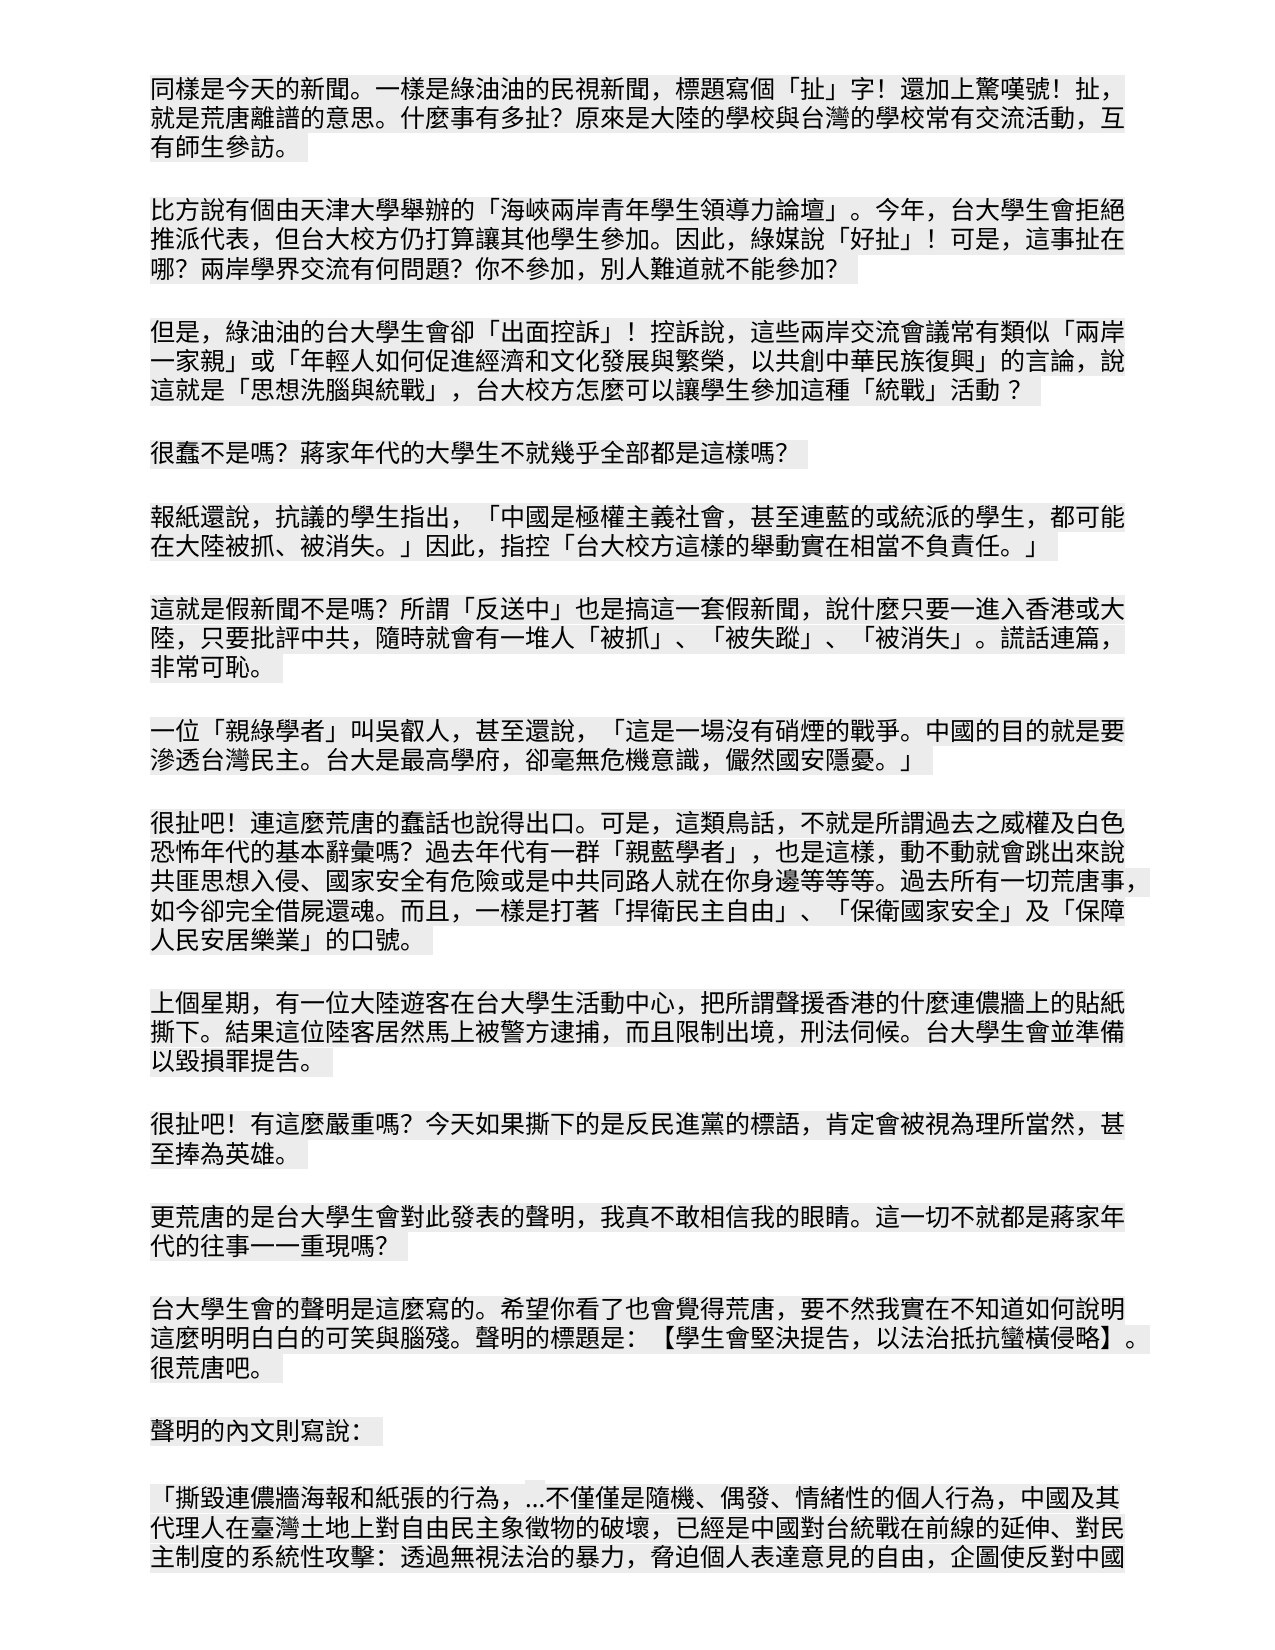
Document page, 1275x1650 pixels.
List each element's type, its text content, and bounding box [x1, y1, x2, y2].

text 卡韓政變 (188)：過去並沒有成為過去 (後記) 陳真 2019.10. 16. 後記： 寫政治方面的東西，最大的痛苦有二，一是寫來滿紙污穢。二是明明白白根本無須多說之事，你卻必須像傻瓜一樣，不斷說：「你看你看，是這樣哦，是那樣哦。」很痛苦吧？全是廢話不是嗎？就如同面對一團大便和一朵花，而你卻只能不斷重覆說上一百萬遍： 「你看你看，是大便，好臭哦對不對？有沒有聞到？好臭哦。看到沒有？真的好髒好臭對不對？你看不見嗎？眼睛被大便糊到嗎？沒聞到臭味？啥咪？很香？你看不懂這是一團大便嗎？啥咪？你覺得很好吃？你每天都好想吃？這是你最熱愛的美食？」 另一方面則是：「你看你看，好美的花，看到沒有？好香好漂亮對不對？啥咪？你覺得很髒？害你想吐？應該全部消滅？」 我不是在寫三百年前或三千年前的事，而只不過是在寫短則數月、長則不過幾十年的事，卻常感覺我好像彭祖仍活世上，講述千百年前不為人知的往事一般，很無奈。 每天去外面吃早餐，總是會看到那些喪心病狂無恥齷齪的骯髒報紙--蘋果日報及自由時報，每天就是造謠抹黑，仇中反華，醜化異己。 今天 (2019年10月16日)自由人渣報寫著：「基層民意強烈要求」民進黨政府必須儘速通過「中共代理人法」，以「保障台灣的民主自由與人權」。 這些政治人渣，一方面妖魔化過去，說蔣家如何抓共匪，多麼恐怖，多麼傷害民主自由與人權，一方面用無恥謊言把自己包裝成民主自由與人權的拯救者、捍衛者；另一方面，卻又使用與當年蔣家完完全全沒兩樣的手法與政治語言，整天塑造「匪諜就在你身邊」的獵巫氛圍。 比方說，人渣政客蘇貞昌昨天表示： 「中國無所不用其極，利用台灣的開放、民主來滲透及破壞民主。現在既然知道中國滲透台灣很嚴重，怎麼可以允許中國在台灣有代理人呢？任何行為只要違反自由民主，或是幫中國講話，都要想辦法擋住。有法律的部分就要好好執行，不夠的部分也要看怎麼做會更好。」 很無恥不是嗎？這些行為，不就是他們口口聲聲所妖魔化的恐怖「過去」？完全一模一樣不是嗎？連「幫中國講話」也不行。誰敢不仇中不反華，誰敢說一句大陸的好話或是報導一句大陸正面的事，誰敢去參加任何具有一絲大陸官方色彩的活動，就是「叛國」，就是「危害國家安全」，就是「為匪宣傳」的「中共同路人」。 這樣一些事，難道不是如此明明白白的卑鄙齷齪？難道還要我做更多說明，然後你才能懂、才能看見？ 同樣是今天的新聞。一樣是綠油油的民視新聞，標題寫個「扯」字！還加上驚嘆號！扯，就是荒唐離譜的意思。什麼事有多扯？原來是大陸的學校與台灣的學校常有交流活動，互有師生參訪。 比方說有個由天津大學舉辦的「海峽兩岸青年學生領導力論壇」。今年，台大學生會拒絕推派代表，但台大校方仍打算讓其他學生參加。因此，綠媒說「好扯」！可是，這事扯在哪？兩岸學界交流有何問題？你不參加，別人難道就不能參加？ 但是，綠油油的台大學生會卻「出面控訴」！控訴說，這些兩岸交流會議常有類似「兩岸一家親」或「年輕人如何促進經濟和文化發展與繁榮，以共創中華民族復興」的言論，說這就是「思想洗腦與統戰」，台大校方怎麼可以讓學生參加這種「統戰」活動 ？ 很蠢不是嗎？蔣家年代的大學生不就幾乎全部都是這樣嗎？ 報紙還說，抗議的學生指出，「中國是極權主義社會，甚至連藍的或統派的學生，都可能在大陸被抓、被消失。」因此，指控「台大校方這樣的舉動實在相當不負責任。」 這就是假新聞不是嗎？所謂「反送中」也是搞這一套假新聞，說什麼只要一進入香港或大陸，只要批評中共，隨時就會有一堆人「被抓」、「被失蹤」、「被消失」。謊話連篇，非常可恥。 一位「親綠學者」叫吳叡人，甚至還說，「這是一場沒有硝煙的戰爭。中國的目的就是要滲透台灣民主。台大是最高學府，卻毫無危機意識，儼然國安隱憂。」 很扯吧！連這麼荒唐的蠢話也說得出口。可是，這類鳥話，不就是所謂過去之威權及白色恐怖年代的基本辭彙嗎？過去年代有一群「親藍學者」，也是這樣，動不動就會跳出來說共匪思想入侵、國家安全有危險或是中共同路人就在你身邊等等等。過去所有一切荒唐事，如今卻完全借屍還魂。而且，一樣是打著「捍衛民主自由」、「保衛國家安全」及「保障人民安居樂業」的口號。 上個星期，有一位大陸遊客在台大學生活動中心，把所謂聲援香港的什麼連儂牆上的貼紙撕下。結果這位陸客居然馬上被警方逮捕，而且限制出境，刑法伺候。台大學生會並準備以毀損罪提告。 很扯吧！有這麼嚴重嗎？今天如果撕下的是反民進黨的標語，肯定會被視為理所當然，甚至捧為英雄。 更荒唐的是台大學生會對此發表的聲明，我真不敢相信我的眼睛。這一切不就都是蔣家年代的往事一一重現嗎？ 台大學生會的聲明是這麼寫的。希望你看了也會覺得荒唐，要不然我實在不知道如何說明這麼明明白白的可笑與腦殘。聲明的標題是：【學生會堅決提告，以法治抵抗蠻橫侵略】。很荒唐吧。 聲明的內文則寫說： 「撕毀連儂牆海報和紙張的行為，...不僅僅是隨機、偶發、情緒性的個人行為，中國及其代理人在臺灣土地上對自由民主象徵物的破壞，已經是中國對台統戰在前線的延伸、對民主制度的系統性攻擊：透過無視法治的暴力，脅迫個人表達意見的自由，企圖使反對中國霸權者因恐懼而噤聲。在台大，學生會絕不會默許、放縱挑戰台灣民主與法治精神的蠻橫行徑。 連儂牆是由台大學生會借用並與校內學生一同展設，以聲援香港人抵抗中國與其在港代理者暴政的運動，並表達台灣抵抗中國併吞、捍衛民主自由與台灣主體性的決心。...對於該中國遊客破壞連儂牆的行為，學生會堅決提告並且不會撤告或和解，以台灣法治抵抗對民主自由的侵害。 台大學生會也在此呼籲，撕一貼百，請同學們繼續前往連儂牆留言，透過行動，表達對中國霸權的抵抗與對香港人民的支持。電影《返校》中政權的恐怖在台灣史上不只是過去式，也是對未來的永恆警惕：在自由之前，我們必須記得，自由有多麼得來不易。 香港人正在前線以肉身記憶，而在台灣的我們，能給香港的最大支持，就是持續關注中國對台灣的侵略行為、反對讓中國在台協力者掌權，透過一整座島嶼的自由，告訴港人、告訴世界，面對霸權，我們抵抗，並成功捍衛了自由的生活。」 這樣一些蠢到爆的傻話，我真不知道還能怎麼說才能讓各位真心覺得離譜。 今天，美國通過了《香港人權與民主法案》，日後將「依法制裁」並「展開清算」所有破壞香港民主自由的「罪犯」，包括香港警察與官員，並可連坐論責其直系親屬，「以支持香港人民有權示威抗議，有權爭取民主、自由、自治與法治」。 美國眾議院議長佩洛西（Nancy Pelosi）說，「美國如果不為中國的人權發聲，那麼，我們在世界其他地方，就會失去代表人權發聲的道德權威。」 很離譜吧！更離譜的是，該齷齪法案的推手之一，美國眾議院議員史密斯（Christopher Smith）的一番無恥謊言與睜眼瞎話。他說，「中共擅長粉碎屍體，打碎骨頭，以酷刑折磨持不同政見的民眾，並在集中營關押許多無辜民眾，犯下大規模的危害人類罪，卻沒有因此被究責與制裁。」 對此，我除了說恨，不知道還能說什麼才能讓各位覺得離譜。事實上，同樣的話幾十年來我都已經寫過不知道幾千幾百遍了。 百般無奈之餘，過去十幾年我常有個想法：想要讓是非善惡獲得平反，想要讓公義獲得伸張，依靠的恐怕不僅僅是理，而是力，因為理已說盡，又能如何？當媒體與教育被牢牢掌控，你再有理也沒用；良善的一方總是被誣衊成邪惡，而撒旦卻被美化成天使，到最後，難道不是比比看誰的拳頭粗？ 就如 Noam Chomsky所說，美國其實不斷提醒世人一件事，那就是，為了避免血腥侵略的恐怖悲劇，大家只好盡量想辦法在武力上壯大自己。今天，祖國之所以還能穩定發展，大家有飯吃，免於生靈塗炭，那是因為美國並沒有絕對把握可以輕鬆血洗中國，否則，今日的中國，老早重演日寇侵略屠殺上千萬人以及西方列強分割佔領的痛苦悲劇。 [150, 75, 1125, 1573]
